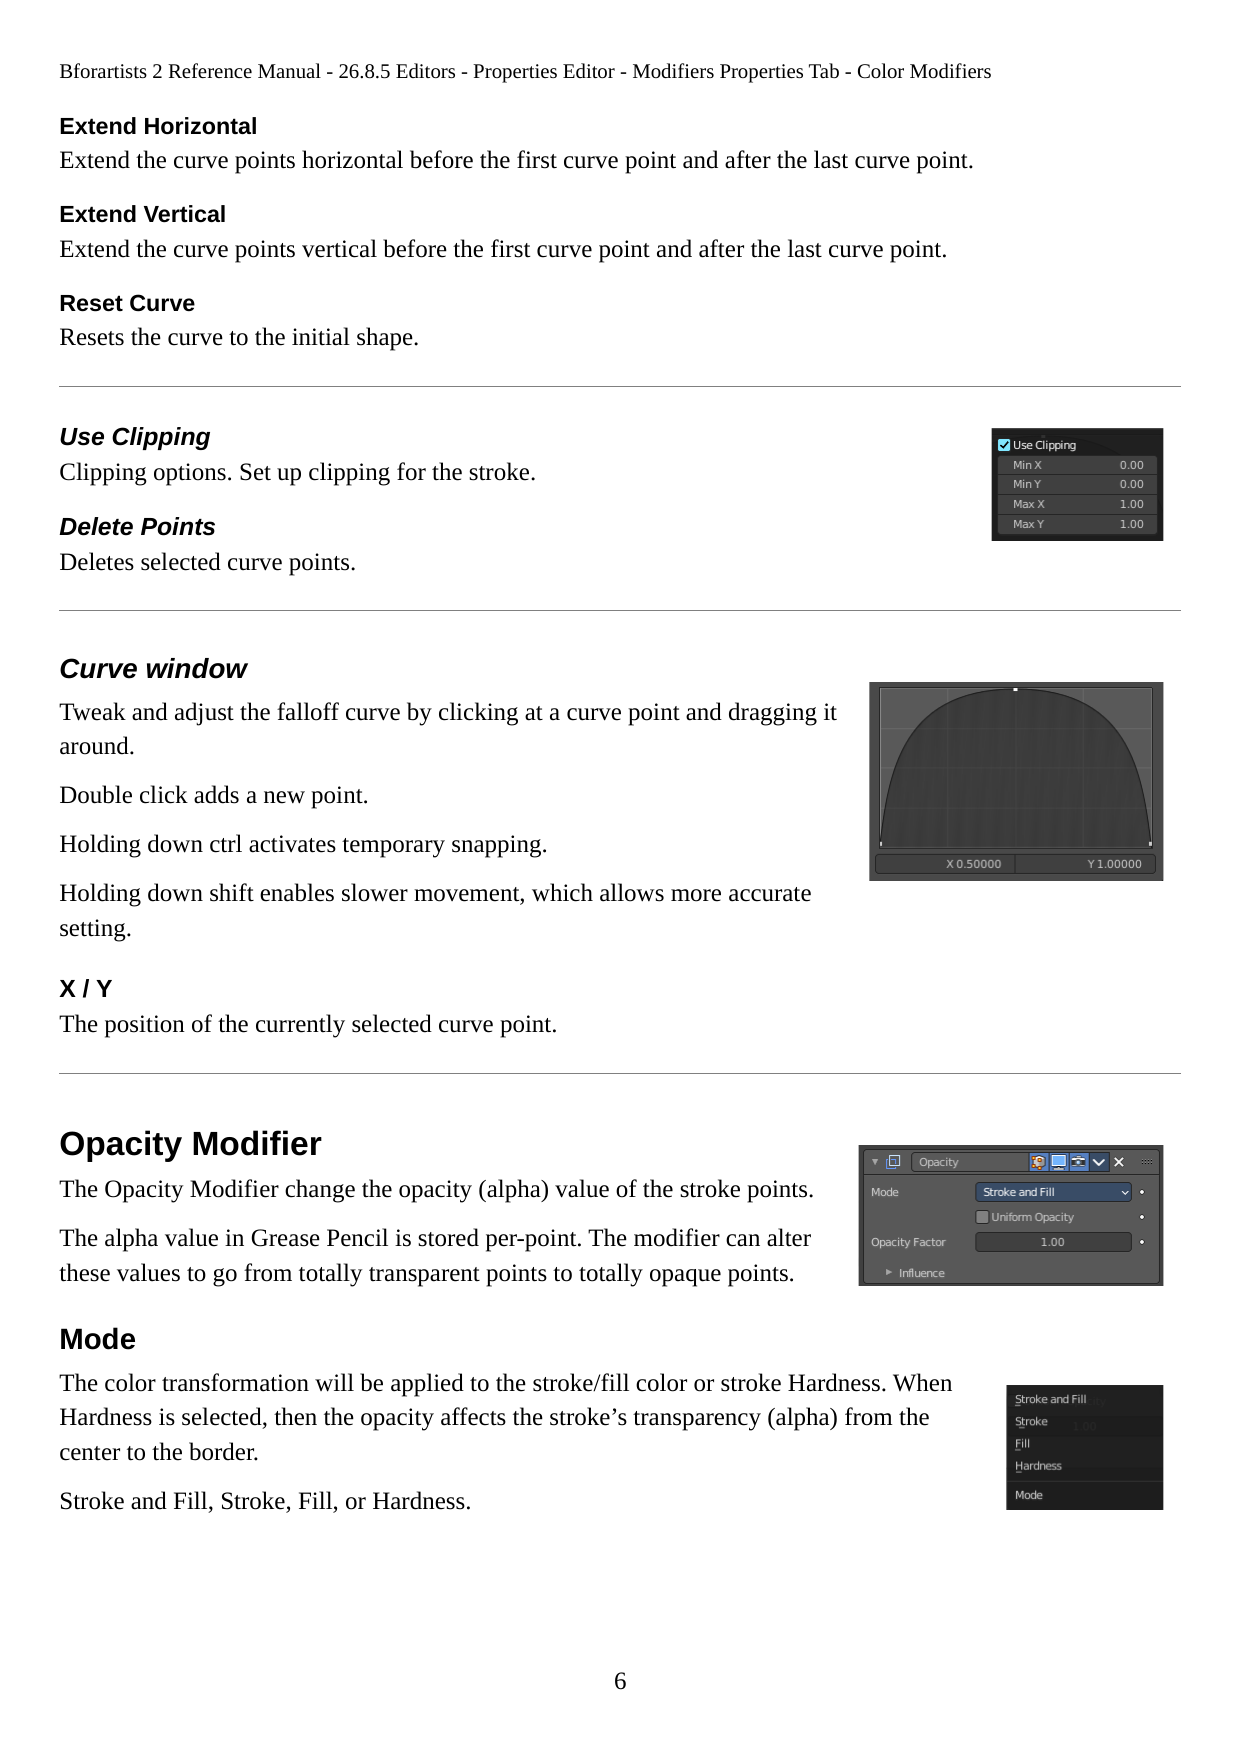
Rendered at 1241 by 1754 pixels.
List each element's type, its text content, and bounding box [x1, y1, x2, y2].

picture [991, 428, 1164, 541]
subtitle Curve window [59, 652, 1181, 684]
subtitle [1164, 512, 1181, 540]
subtitle Opacity Modifier [59, 1123, 1181, 1162]
text Resets the curve to the initial shape. [59, 322, 1181, 351]
text Stroke and Fill, Stroke, Fill, or Hardness. [59, 1486, 1181, 1515]
subtitle Extend Vertical [59, 201, 1181, 228]
text The Opacity Modifier change the opacity (alpha) value of the stroke points. [59, 1174, 858, 1203]
subtitle X / Y [59, 974, 1181, 1003]
subtitle Reset Curve [59, 289, 1181, 316]
text Double click adds a new point. [59, 780, 869, 809]
picture [1006, 1385, 1164, 1510]
text Holding down shift enables slower movement, which allows more accurate setting. [59, 878, 1181, 942]
subtitle Use Clipping [59, 422, 1181, 450]
text Deletes selected curve points. [59, 547, 1181, 575]
picture [869, 682, 1164, 881]
picture [858, 1145, 1164, 1286]
subtitle Delete Points [59, 512, 991, 540]
text Extend the curve points horizontal before the first curve point and after the last curve point. [59, 146, 1181, 174]
subtitle Extend Horizontal [59, 113, 1181, 139]
text Extend the curve points vertical before the first curve point and after the last curve point. [59, 234, 1181, 263]
text Tweak and adjust the falloff curve by clicking at a curve point and dragging it around. [59, 697, 869, 760]
text The alpha value in Grease Pencil is stored per-point. The modifier can alter these values to go from totally transparent points to totally opaque points. [59, 1223, 1181, 1287]
text The position of the currently selected curve point. [59, 1009, 1181, 1038]
subtitle Mode [59, 1322, 1181, 1355]
text Holding down ctrl activates temporary snapping. [59, 829, 869, 858]
text Clipping options. Set up clipping for the stroke. [59, 457, 991, 485]
text The color transformation will be applied to the stroke/fill color or stroke Hardness. When Hardness is selected, then the opacity affects the stroke’s transparency (alpha) from the center to the border. [59, 1368, 1181, 1466]
